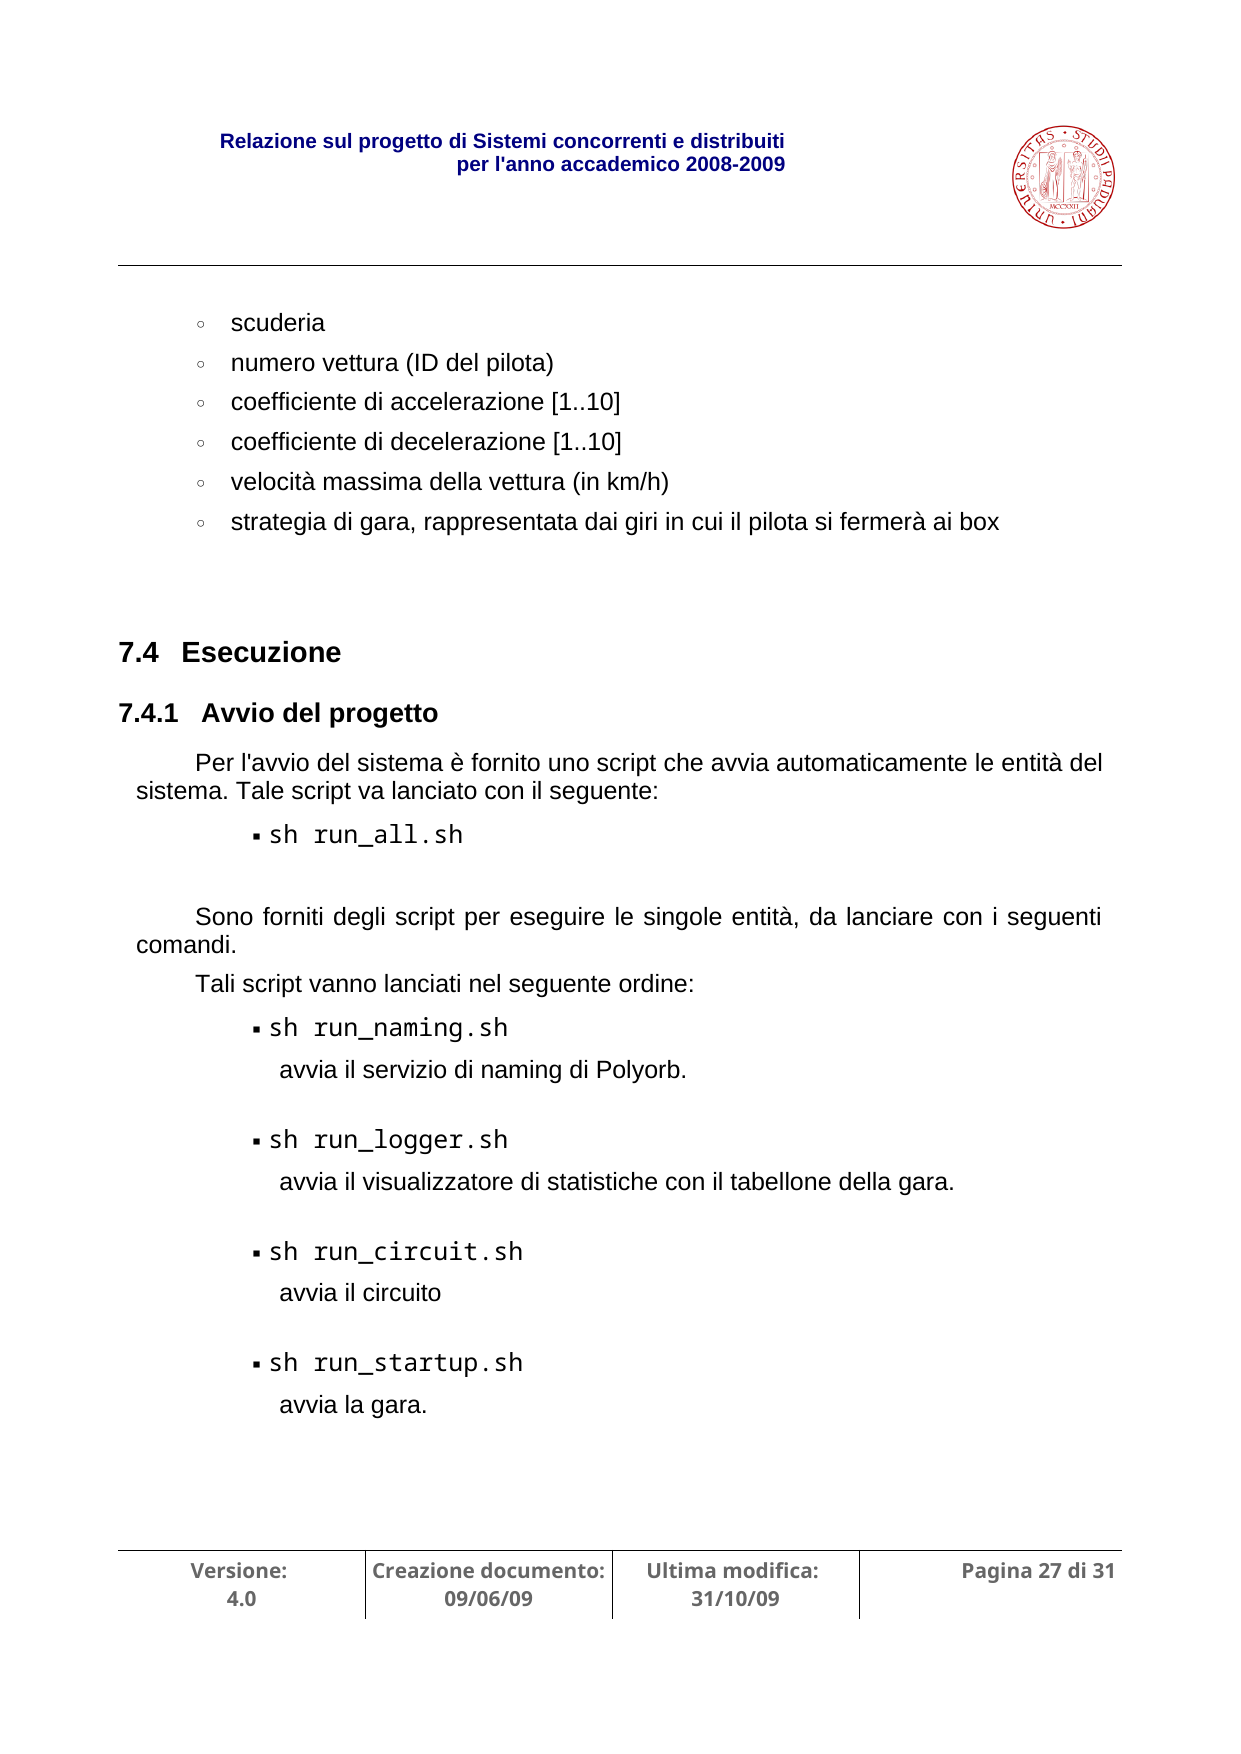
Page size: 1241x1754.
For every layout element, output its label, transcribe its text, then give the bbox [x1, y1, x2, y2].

list avvia il circuito [249, 1279, 1122, 1307]
list coefficiente di accelerazione [1..10] [193, 388, 1122, 416]
list coefficiente di decelerazione [1..10] [193, 428, 1122, 456]
list avvia il servizio di naming di Polyorb. [249, 1056, 1122, 1084]
list sh run_all.sh [249, 817, 1122, 851]
list sh run_naming.sh [249, 1010, 1122, 1044]
list numero vettura (ID del pilota) [193, 348, 1122, 376]
subtitle Avvio del progetto [118, 698, 1122, 728]
text Per l'avvio del sistema è fornito uno script che avvia automaticamente le entità del sistema. Tale script va lanciato con il seguente: [136, 749, 1104, 805]
text Tali script vanno lanciati nel seguente ordine: [136, 970, 1104, 998]
picture [1010, 123, 1117, 231]
list avvia il visualizzatore di statistiche con il tabellone della gara. [249, 1167, 1122, 1195]
list sh run_startup.sh [249, 1345, 1122, 1379]
list velocità massima della vettura (in km/h) [193, 468, 1122, 496]
subtitle Esecuzione [118, 636, 1122, 668]
list avvia la gara. [249, 1391, 1122, 1418]
list sh run_logger.sh [249, 1122, 1122, 1156]
text Sono forniti degli script per eseguire le singole entità, da lanciare con i seguenti comandi. [136, 902, 1104, 958]
list strategia di gara, rappresentata dai giri in cui il pilota si fermerà ai box [193, 508, 1122, 536]
list sh run_circuit.sh [249, 1233, 1122, 1267]
list scuderia [193, 309, 1122, 337]
